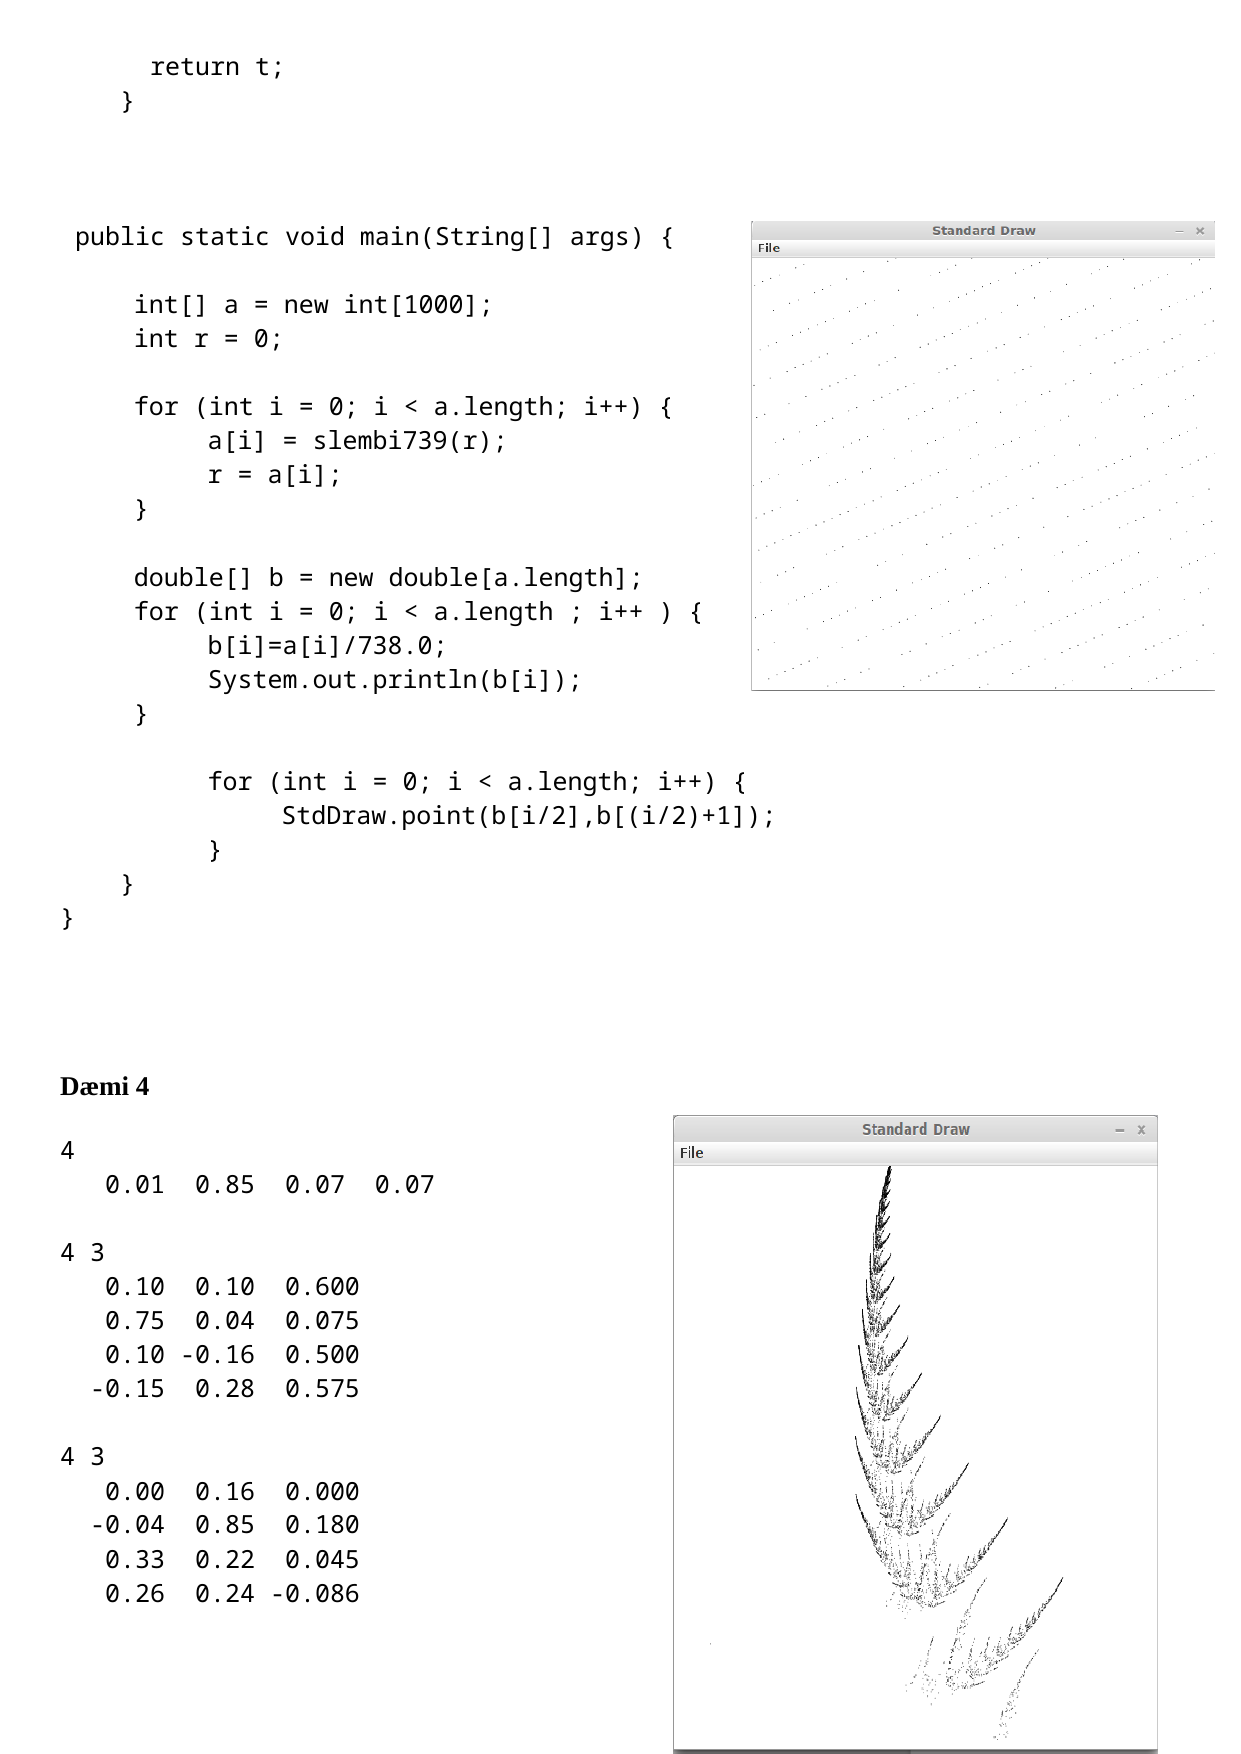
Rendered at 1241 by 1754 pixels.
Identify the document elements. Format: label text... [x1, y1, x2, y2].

text } [60, 82, 1194, 116]
text 0.10 -0.16 0.500 [60, 1337, 673, 1371]
picture [673, 1115, 1158, 1754]
text [1158, 1167, 1194, 1201]
text for (int i = 0; i < a.length ; i++ ) { [60, 593, 751, 627]
text for (int i = 0; i < a.length; i++) { [60, 764, 1194, 798]
text 0.26 0.24 -0.086 [60, 1575, 673, 1609]
text [1158, 1132, 1194, 1167]
text int[] a = new int[1000]; [60, 287, 751, 321]
text a[i] = slembi739(r); [60, 423, 751, 457]
text } [60, 866, 1194, 900]
text 0.33 0.22 0.045 [60, 1541, 673, 1575]
text 0.75 0.04 0.075 [60, 1303, 673, 1337]
text b[i]=a[i]/738.0; [60, 627, 751, 661]
text 0.00 0.16 0.000 [60, 1473, 673, 1507]
text 4 [60, 1132, 673, 1167]
text System.out.println(b[i]); [60, 661, 1194, 696]
text } [60, 900, 1194, 934]
text double[] b = new double[a.length]; [60, 559, 751, 593]
text Dæmi 4 [60, 1070, 1194, 1101]
text [1158, 1473, 1194, 1507]
text 0.10 0.10 0.600 [60, 1269, 673, 1303]
text r = a[i]; [60, 457, 751, 491]
text 0.01 0.85 0.07 0.07 [60, 1167, 673, 1201]
text -0.04 0.85 0.180 [60, 1507, 673, 1541]
text [1158, 1235, 1194, 1269]
text for (int i = 0; i < a.length; i++) { [60, 389, 751, 423]
text [1158, 1371, 1194, 1405]
picture [751, 221, 1215, 691]
text } [60, 491, 751, 525]
text [1158, 1575, 1194, 1609]
text [1158, 1303, 1194, 1337]
text 4 3 [60, 1235, 673, 1269]
text return t; [60, 48, 1194, 82]
text [1158, 1439, 1194, 1473]
text } [60, 696, 1194, 729]
text [1158, 1541, 1194, 1575]
text int r = 0; [60, 321, 751, 355]
text [1158, 1269, 1194, 1303]
text [1158, 1507, 1194, 1541]
text StdDraw.point(b[i/2],b[(i/2)+1]); [60, 798, 1194, 832]
text [1158, 1337, 1194, 1371]
text -0.15 0.28 0.575 [60, 1371, 673, 1405]
text 4 3 [60, 1439, 673, 1473]
text } [60, 832, 1194, 866]
text public static void main(String[] args) { [60, 219, 1194, 253]
